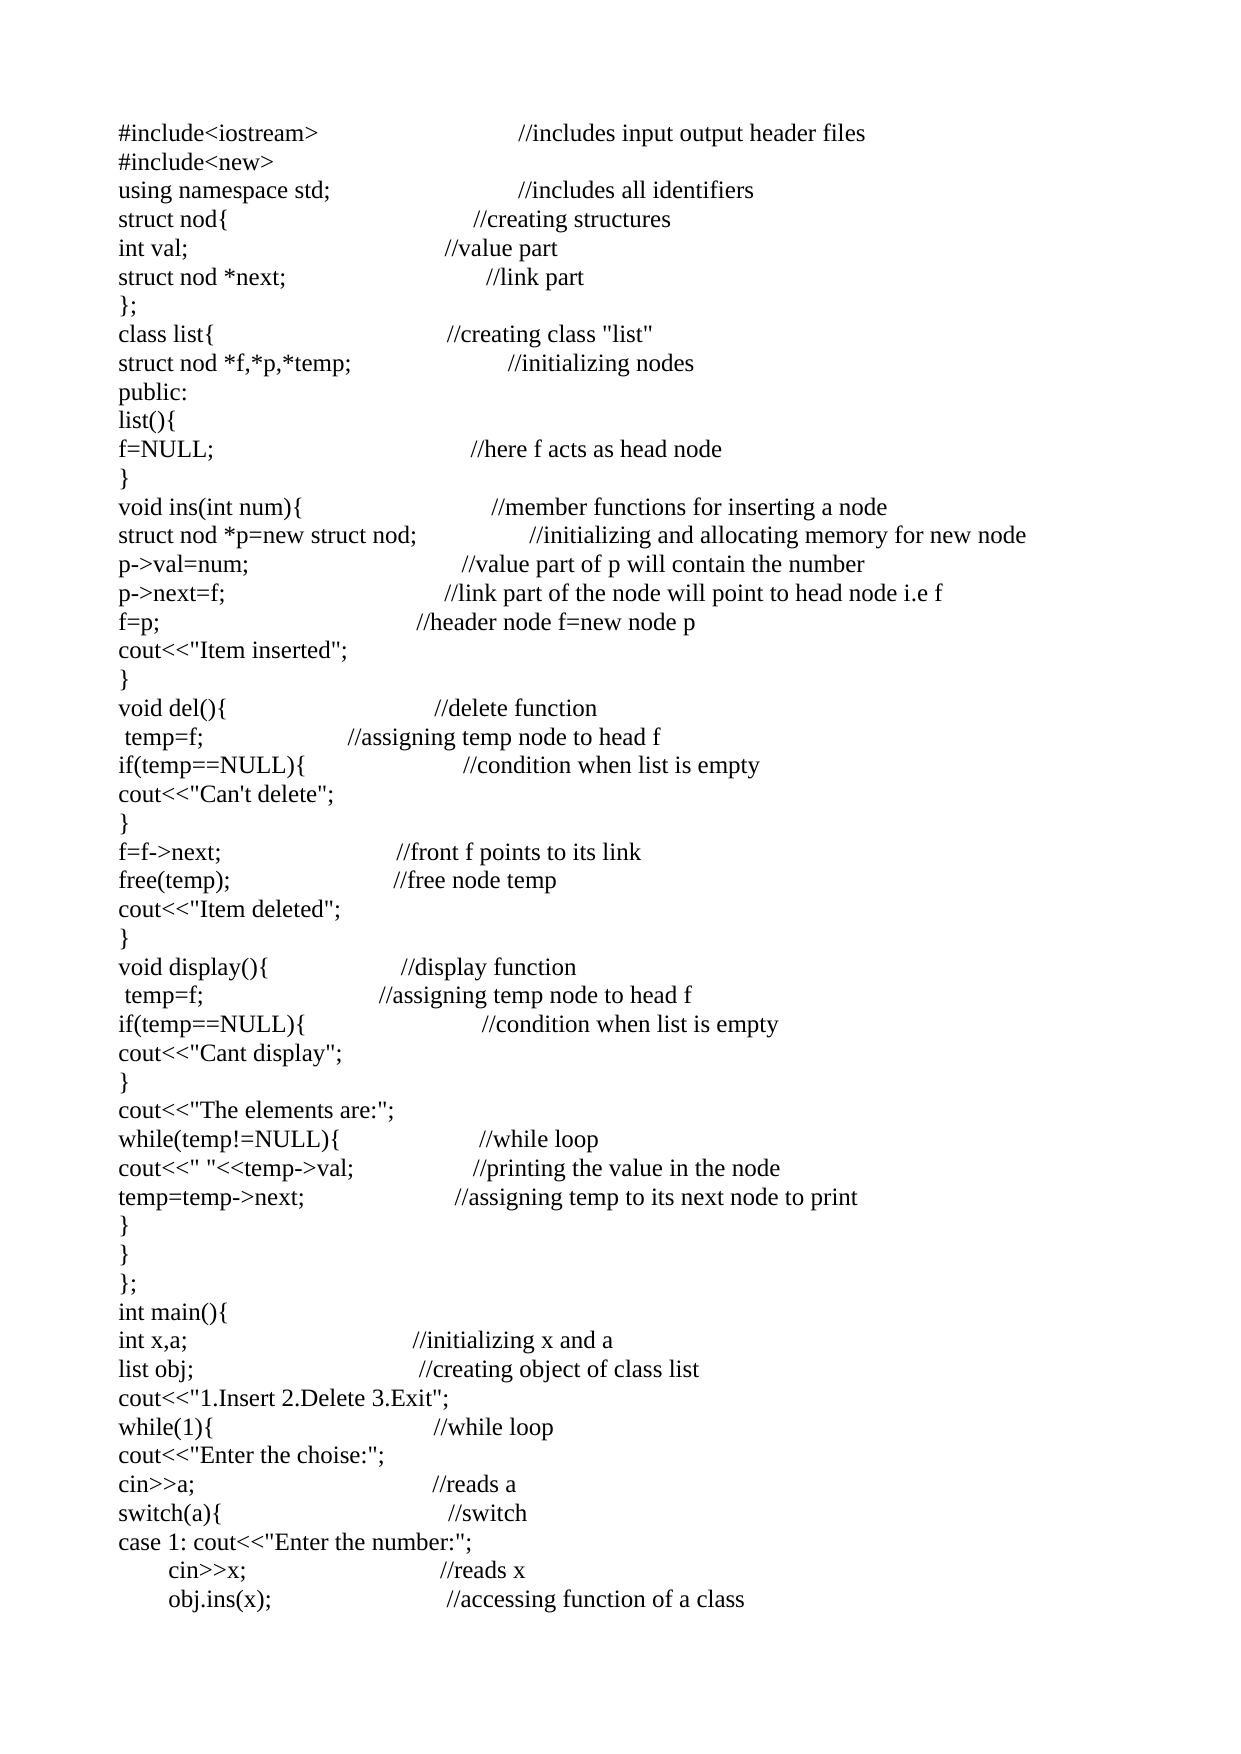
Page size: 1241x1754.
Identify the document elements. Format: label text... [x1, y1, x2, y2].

text void ins(int num){ //member functions for inserting a node [118, 492, 1122, 521]
text public: [118, 377, 1122, 406]
text cout<<"Enter the choise:"; [118, 1441, 1122, 1469]
text } [118, 463, 1122, 492]
text temp=f; //assigning temp node to head f [118, 722, 1122, 751]
text using namespace std; //includes all identifiers [118, 176, 1122, 204]
text case 1: cout<<"Enter the number:"; [118, 1527, 1122, 1556]
text list(){ [118, 406, 1122, 434]
text while(1){ //while loop [118, 1412, 1122, 1441]
text list obj; //creating object of class list [118, 1354, 1122, 1383]
text struct nod *p=new struct nod; //initializing and allocating memory for new node [118, 521, 1122, 549]
text } [118, 664, 1122, 693]
text f=f->next; //front f points to its link [118, 837, 1122, 866]
text } [118, 923, 1122, 952]
text int val; //value part [118, 233, 1122, 262]
text } [118, 1211, 1122, 1239]
text cin>>x; //reads x [118, 1556, 1122, 1584]
text cout<<"The elements are:"; [118, 1096, 1122, 1124]
text struct nod *f,*p,*temp; //initializing nodes [118, 348, 1122, 377]
text p->val=num; //value part of p will contain the number [118, 549, 1122, 578]
text cout<<"1.Insert 2.Delete 3.Exit"; [118, 1383, 1122, 1412]
text p->next=f; //link part of the node will point to head node i.e f [118, 578, 1122, 607]
text while(temp!=NULL){ //while loop [118, 1124, 1122, 1153]
text #include<iostream> //includes input output header files [118, 118, 1122, 147]
text struct nod *next; //link part [118, 262, 1122, 291]
text #include<new> [118, 147, 1122, 176]
text }; [118, 1268, 1122, 1297]
text void display(){ //display function [118, 952, 1122, 981]
text struct nod{ //creating structures [118, 204, 1122, 233]
text void del(){ //delete function [118, 693, 1122, 722]
text } [118, 1067, 1122, 1096]
text f=p; //header node f=new node p [118, 607, 1122, 636]
text class list{ //creating class "list" [118, 319, 1122, 348]
text cout<<"Cant display"; [118, 1038, 1122, 1067]
text cout<<" "<<temp->val; //printing the value in the node [118, 1153, 1122, 1182]
text free(temp); //free node temp [118, 866, 1122, 894]
text switch(a){ //switch [118, 1498, 1122, 1527]
text } [118, 1239, 1122, 1268]
text if(temp==NULL){ //condition when list is empty [118, 751, 1122, 779]
text temp=temp->next; //assigning temp to its next node to print [118, 1182, 1122, 1211]
text int x,a; //initializing x and a [118, 1326, 1122, 1354]
text if(temp==NULL){ //condition when list is empty [118, 1009, 1122, 1038]
text }; [118, 291, 1122, 319]
text obj.ins(x); //accessing function of a class [118, 1584, 1122, 1613]
text temp=f; //assigning temp node to head f [118, 981, 1122, 1009]
text cout<<"Item inserted"; [118, 636, 1122, 664]
text f=NULL; //here f acts as head node [118, 434, 1122, 463]
text cout<<"Can't delete"; [118, 779, 1122, 808]
text int main(){ [118, 1297, 1122, 1326]
text cin>>a; //reads a [118, 1469, 1122, 1498]
text cout<<"Item deleted"; [118, 894, 1122, 923]
text } [118, 808, 1122, 837]
